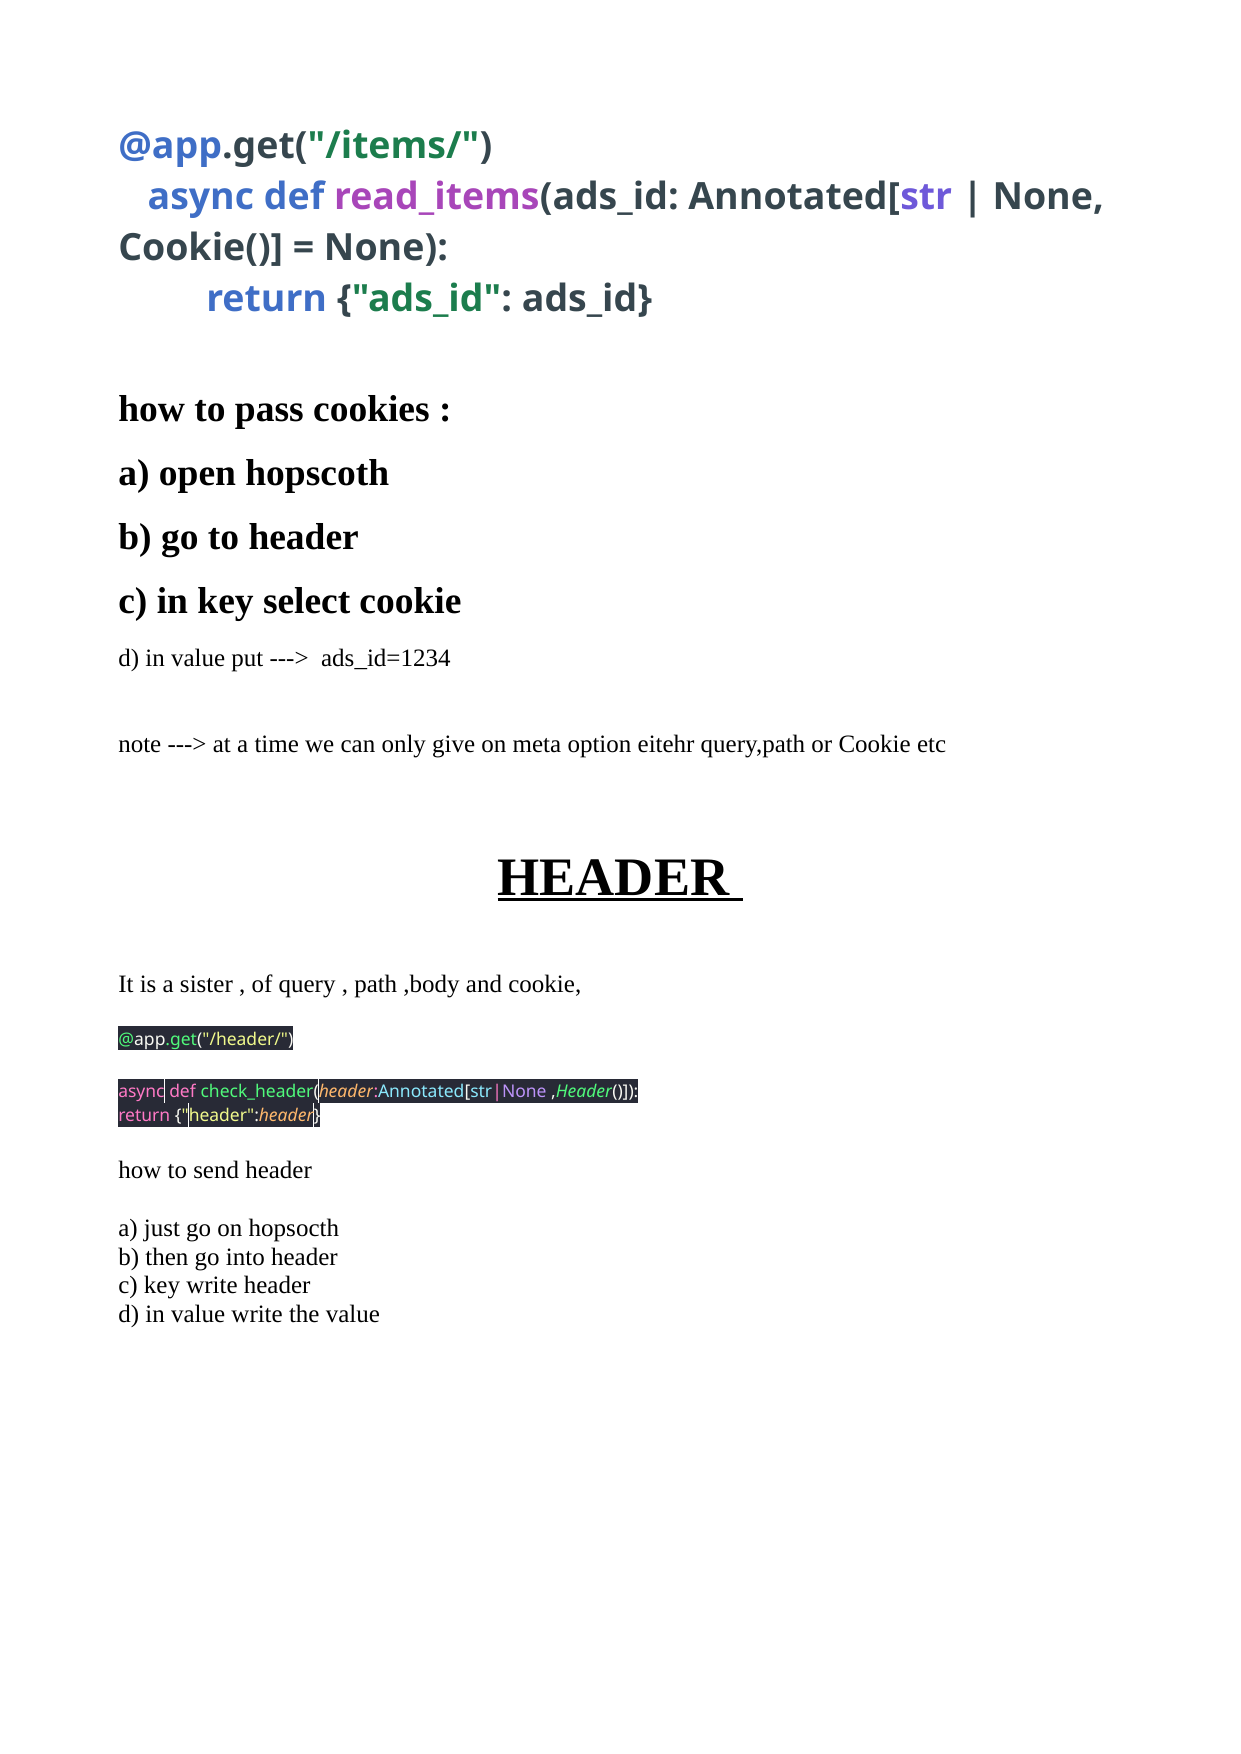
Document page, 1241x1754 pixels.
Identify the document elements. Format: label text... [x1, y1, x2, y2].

text @app.get("/header/") [118, 1026, 1122, 1050]
text HEADER [118, 844, 1122, 907]
text return {"header":header} [118, 1103, 1122, 1127]
text async def read_items(ads_id: Annotated[str | None, Cookie()] = None): [118, 169, 1122, 271]
text a) just go on hopsocth [118, 1213, 1122, 1242]
text how to send header [118, 1156, 1122, 1184]
text It is a sister , of query , path ,body and cookie, [118, 969, 1122, 998]
text how to pass cookies : [118, 386, 1122, 429]
text c) in key select cookie [118, 579, 1122, 622]
text return {"ads_id": ads_id} [118, 271, 1122, 322]
text b) go to header [118, 515, 1122, 558]
text note ---> at a time we can only give on meta option eitehr query,path or Cookie etc [118, 729, 1122, 758]
text b) then go into header [118, 1242, 1122, 1271]
text d) in value write the value [118, 1299, 1122, 1328]
text @app.get("/items/") [118, 118, 1122, 169]
text c) key write header [118, 1271, 1122, 1299]
text a) open hopscoth [118, 451, 1122, 494]
text async def check_header(header:Annotated[str|None ,Header()]): [118, 1079, 1122, 1103]
text d) in value put ---> ads_id=1234 [118, 643, 1122, 672]
